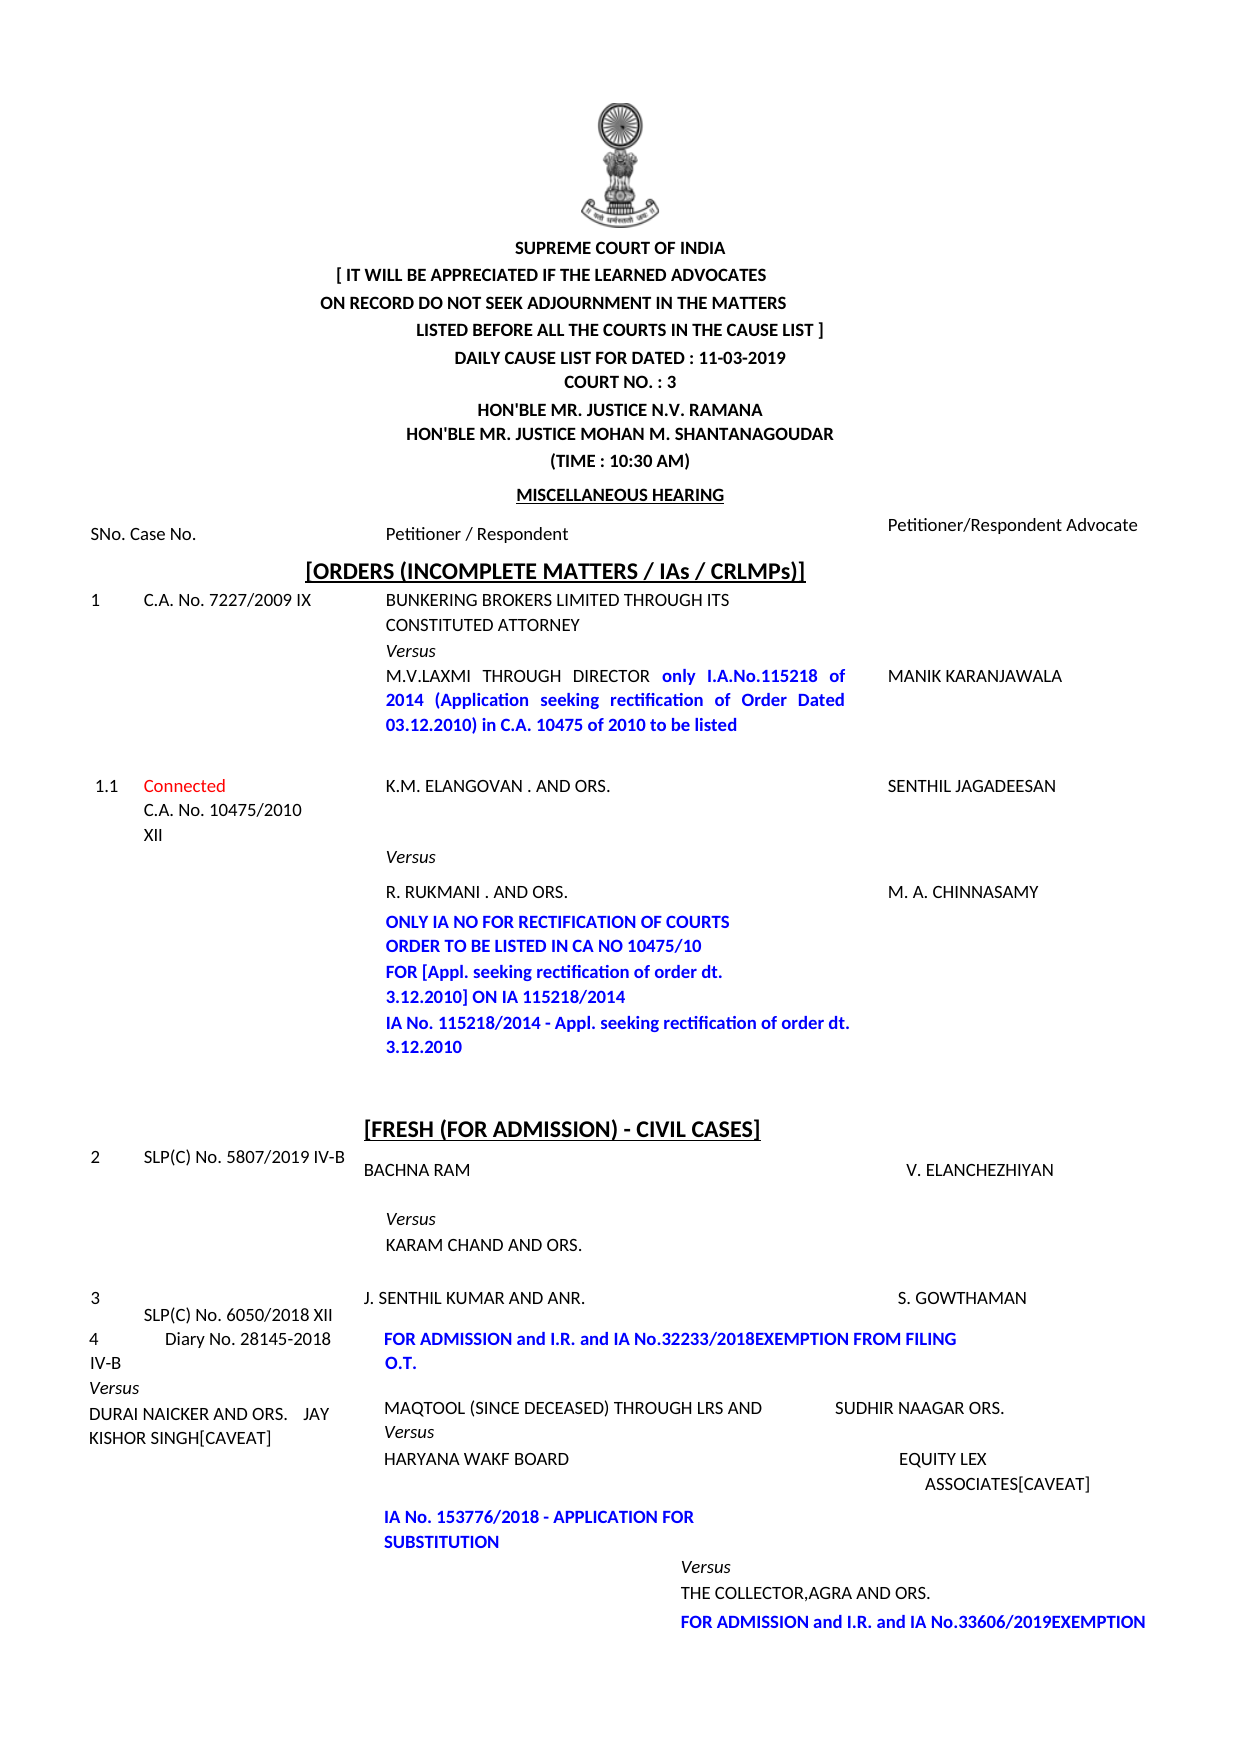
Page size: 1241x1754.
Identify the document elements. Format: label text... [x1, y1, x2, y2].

text MAQTOOL (SINCE DECEASED) THROUGH LRS AND SUDHIR NAAGAR ORS. [384, 1396, 1087, 1419]
table_cell BACHNA RAM V. ELANCHEZHIYAN Versus KARAM CHAND AND ORS. [364, 1146, 1097, 1270]
text DAILY CAUSE LIST FOR DATED : 11-03-2019 [328, 346, 912, 369]
table_cell R. RUKMANI . AND ORS. ONLY IA NO FOR RECTIFICATION OF COURTS ORDER TO BE LISTED IN CA NO 10475/10 FOR [Appl. seeking rectification of order dt. 3.12.2010] ON IA 115218/2014 IA No. 115218/2014 - Appl. seeking rectification of order dt. 3.12.2010 [364, 880, 888, 1060]
text IA No. 153776/2018 - APPLICATION FOR [384, 1506, 995, 1528]
text Versus [89, 1376, 333, 1399]
table_cell SLP(C) No. 5807/2019 IV-B [144, 1146, 363, 1270]
table_cell J. SENTHIL KUMAR AND ANR. S. GOWTHAMAN [364, 1270, 1097, 1328]
table_cell MANIK KARANJAWALA [888, 664, 1097, 774]
table_header SNo. Case No. [89, 508, 307, 556]
table_header [386, 1555, 439, 1649]
text [ IT WILL BE APPRECIATED IF THE LEARNED ADVOCATES [336, 264, 933, 287]
text SUBSTITUTION [384, 1530, 995, 1553]
table_cell [144, 880, 363, 1146]
table_header [439, 1555, 681, 1649]
table_cell [FRESH (FOR ADMISSION) - CIVIL CASES] [364, 1060, 1097, 1146]
table_cell Connected C.A. No. 10475/2010 XII [144, 774, 363, 880]
text FOR ADMISSION and I.R. and IA No.32233/2018EXEMPTION FROM FILING O.T. [384, 1328, 975, 1374]
table_header [1183, 1555, 1240, 1649]
text ASSOCIATES[CAVEAT] [386, 1472, 1090, 1495]
text COURT NO. : 3 [328, 370, 912, 393]
table_cell M.V.LAXMI THROUGH DIRECTOR only I.A.No.115218 of 2014 (Application seeking rectification of Order Dated 03.12.2010) in C.A. 10475 of 2010 to be listed [364, 664, 888, 774]
table_cell 2 [90, 1146, 143, 1270]
text SUPREME COURT OF INDIA [328, 236, 912, 259]
table_cell K.M. ELANGOVAN . AND ORS. Versus [364, 774, 888, 880]
text HARYANA WAKF BOARD EQUITY LEX [384, 1447, 1148, 1470]
text [ORDERS (INCOMPLETE MATTERS / IAs / CRLMPs)] [305, 556, 933, 585]
table_header Petitioner/Respondent Advocate [888, 508, 1152, 556]
text DURAI NAICKER AND ORS. JAY KISHOR SINGH[CAVEAT] [89, 1403, 333, 1449]
table_cell [144, 664, 363, 774]
table_cell M. A. CHINNASAMY [888, 880, 1097, 1060]
table_cell SLP(C) No. 6050/2018 XII [144, 1270, 363, 1328]
table_header 1 [90, 589, 143, 664]
table_cell 3 [90, 1270, 143, 1328]
text ON RECORD DO NOT SEEK ADJOURNMENT IN THE MATTERS [320, 291, 933, 314]
table_cell [90, 880, 143, 1146]
text MISCELLANEOUS HEARING [359, 483, 881, 506]
text HON'BLE MR. JUSTICE N.V. RAMANA [328, 398, 912, 421]
table_cell 1.1 [90, 774, 143, 880]
text 4 Diary No. 28145-2018 IV-B [89, 1328, 333, 1374]
table_header C.A. No. 7227/2009 IX [144, 589, 363, 664]
table_header Petitioner / Respondent [307, 508, 888, 556]
table_cell SENTHIL JAGADEESAN [888, 774, 1097, 880]
text HON'BLE MR. JUSTICE MOHAN M. SHANTANAGOUDAR [328, 422, 912, 445]
table_cell [90, 664, 143, 774]
table_header BUNKERING BROKERS LIMITED THROUGH ITS CONSTITUTED ATTORNEY Versus [364, 589, 888, 664]
table_header Versus THE COLLECTOR,AGRA AND ORS. FOR ADMISSION and I.R. and IA No.33606/2019EXEMPTION FROM FILING O.T. and IA No.33609/2019-PERMISSION TO FILE ADDITIONAL DOCUMENTS/FACTS/ANNEXURES [681, 1555, 1183, 1649]
text Versus [384, 1421, 1148, 1443]
text (TIME : 10:30 AM) [328, 449, 912, 472]
table_header [888, 589, 1097, 664]
text LISTED BEFORE ALL THE COURTS IN THE CAUSE LIST ] [328, 319, 912, 342]
